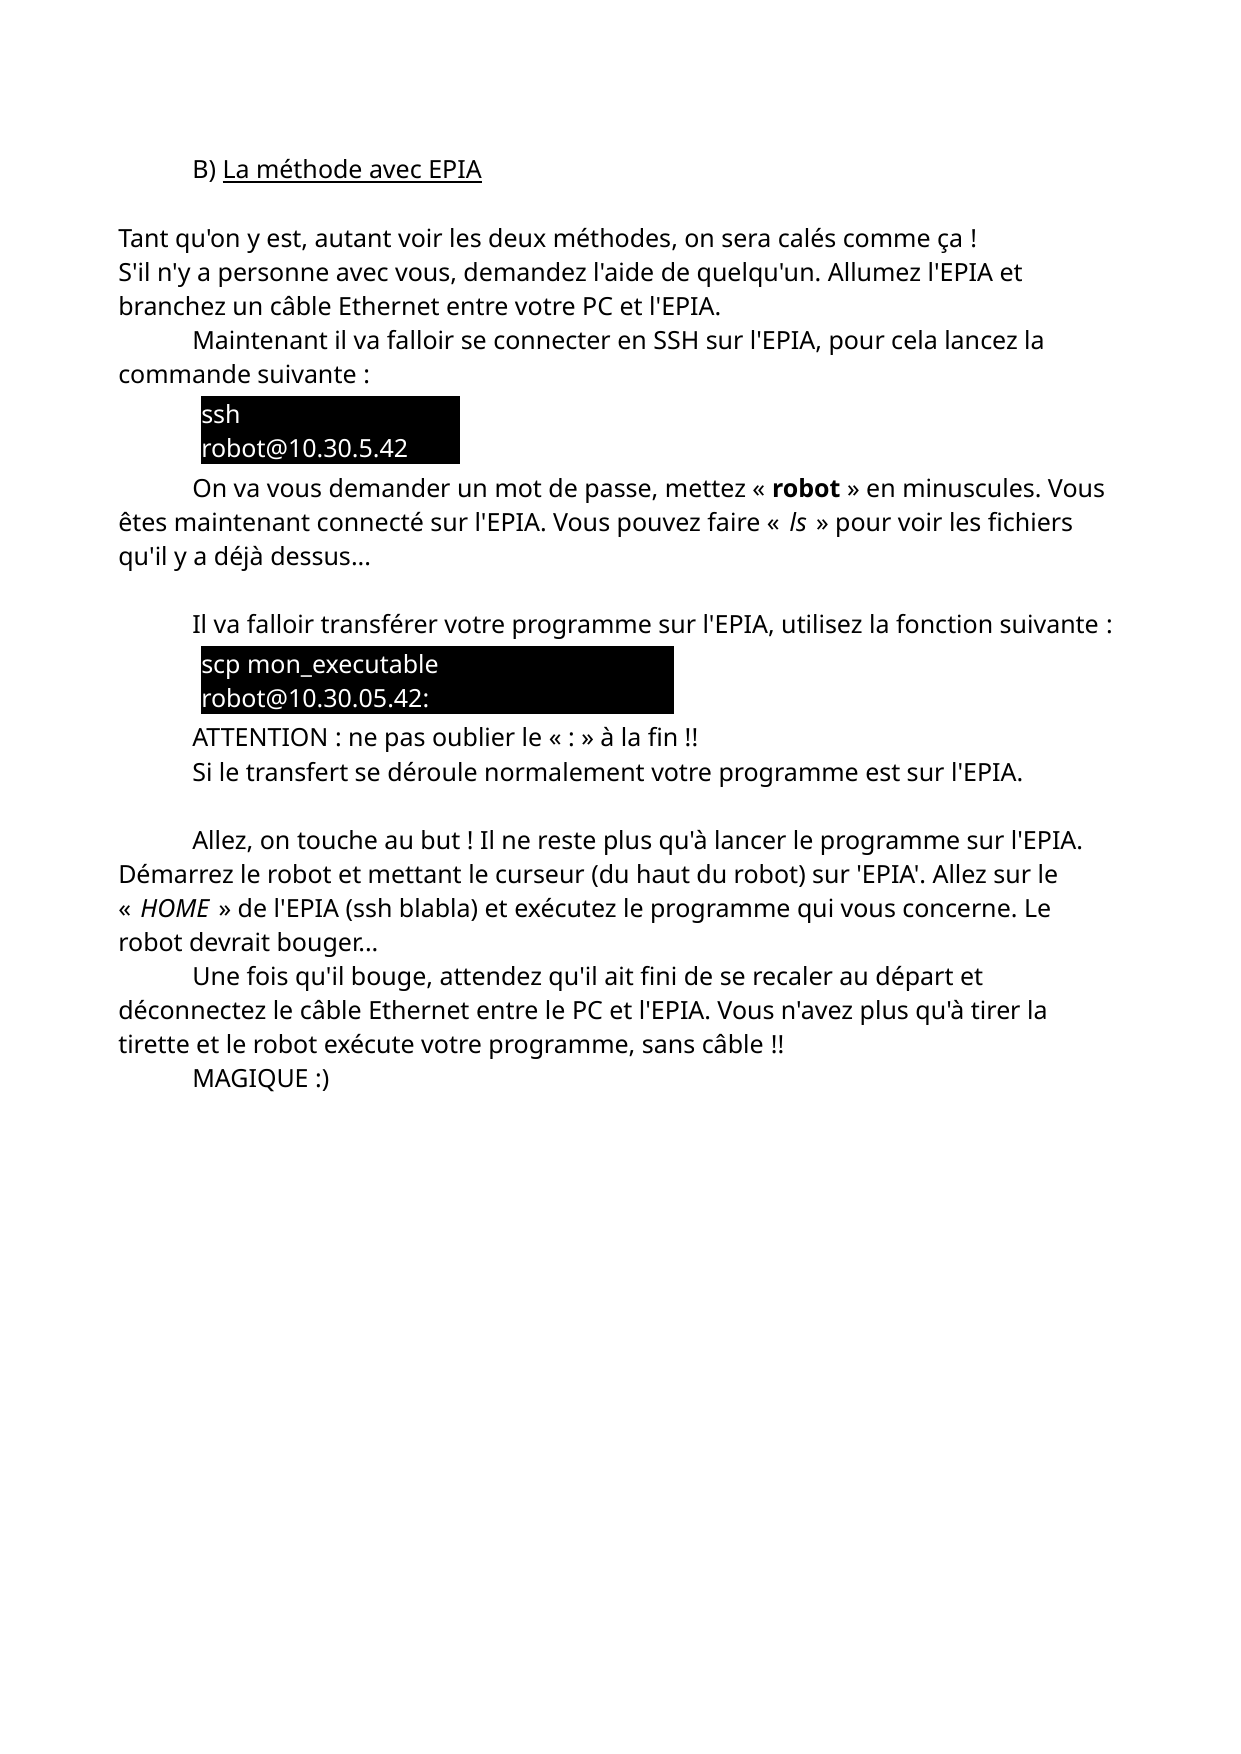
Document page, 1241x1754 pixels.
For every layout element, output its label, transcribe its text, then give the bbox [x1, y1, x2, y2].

text Une fois qu'il bouge, attendez qu'il ait fini de se recaler au départ et déconnectez le câble Ethernet entre le PC et l'EPIA. Vous n'avez plus qu'à tirer la tirette et le robot exécute votre programme, sans câble !! [118, 958, 1122, 1061]
text ATTENTION : ne pas oublier le « : » à la fin !! [118, 720, 1122, 754]
text S'il n'y a personne avec vous, demandez l'aide de quelqu'un. Allumez l'EPIA et branchez un câble Ethernet entre votre PC et l'EPIA. [118, 254, 1122, 322]
table_header scp mon_executable robot@10.30.05.42: [195, 641, 680, 720]
text B) La méthode avec EPIA [118, 152, 1122, 186]
text Allez, on touche au but ! Il ne reste plus qu'à lancer le programme sur l'EPIA. [118, 822, 1122, 856]
text On va vous demander un mot de passe, mettez « robot » en minuscules. Vous êtes maintenant connecté sur l'EPIA. Vous pouvez faire « ls » pour voir les fichiers qu'il y a déjà dessus... [118, 470, 1122, 572]
text Si le transfert se déroule normalement votre programme est sur l'EPIA. [118, 754, 1122, 788]
text Il va falloir transférer votre programme sur l'EPIA, utilisez la fonction suivante : [118, 606, 1122, 641]
text Maintenant il va falloir se connecter en SSH sur l'EPIA, pour cela lancez la commande suivante : [118, 322, 1122, 391]
text MAGIQUE :) [118, 1061, 1122, 1095]
text Démarrez le robot et mettant le curseur (du haut du robot) sur 'EPIA'. Allez sur le « HOME » de l'EPIA (ssh blabla) et exécutez le programme qui vous concerne. Le robot devrait bouger... [118, 856, 1122, 958]
text Tant qu'on y est, autant voir les deux méthodes, on sera calés comme ça ! [118, 220, 1122, 254]
table_header ssh robot@10.30.5.42 [195, 391, 466, 470]
